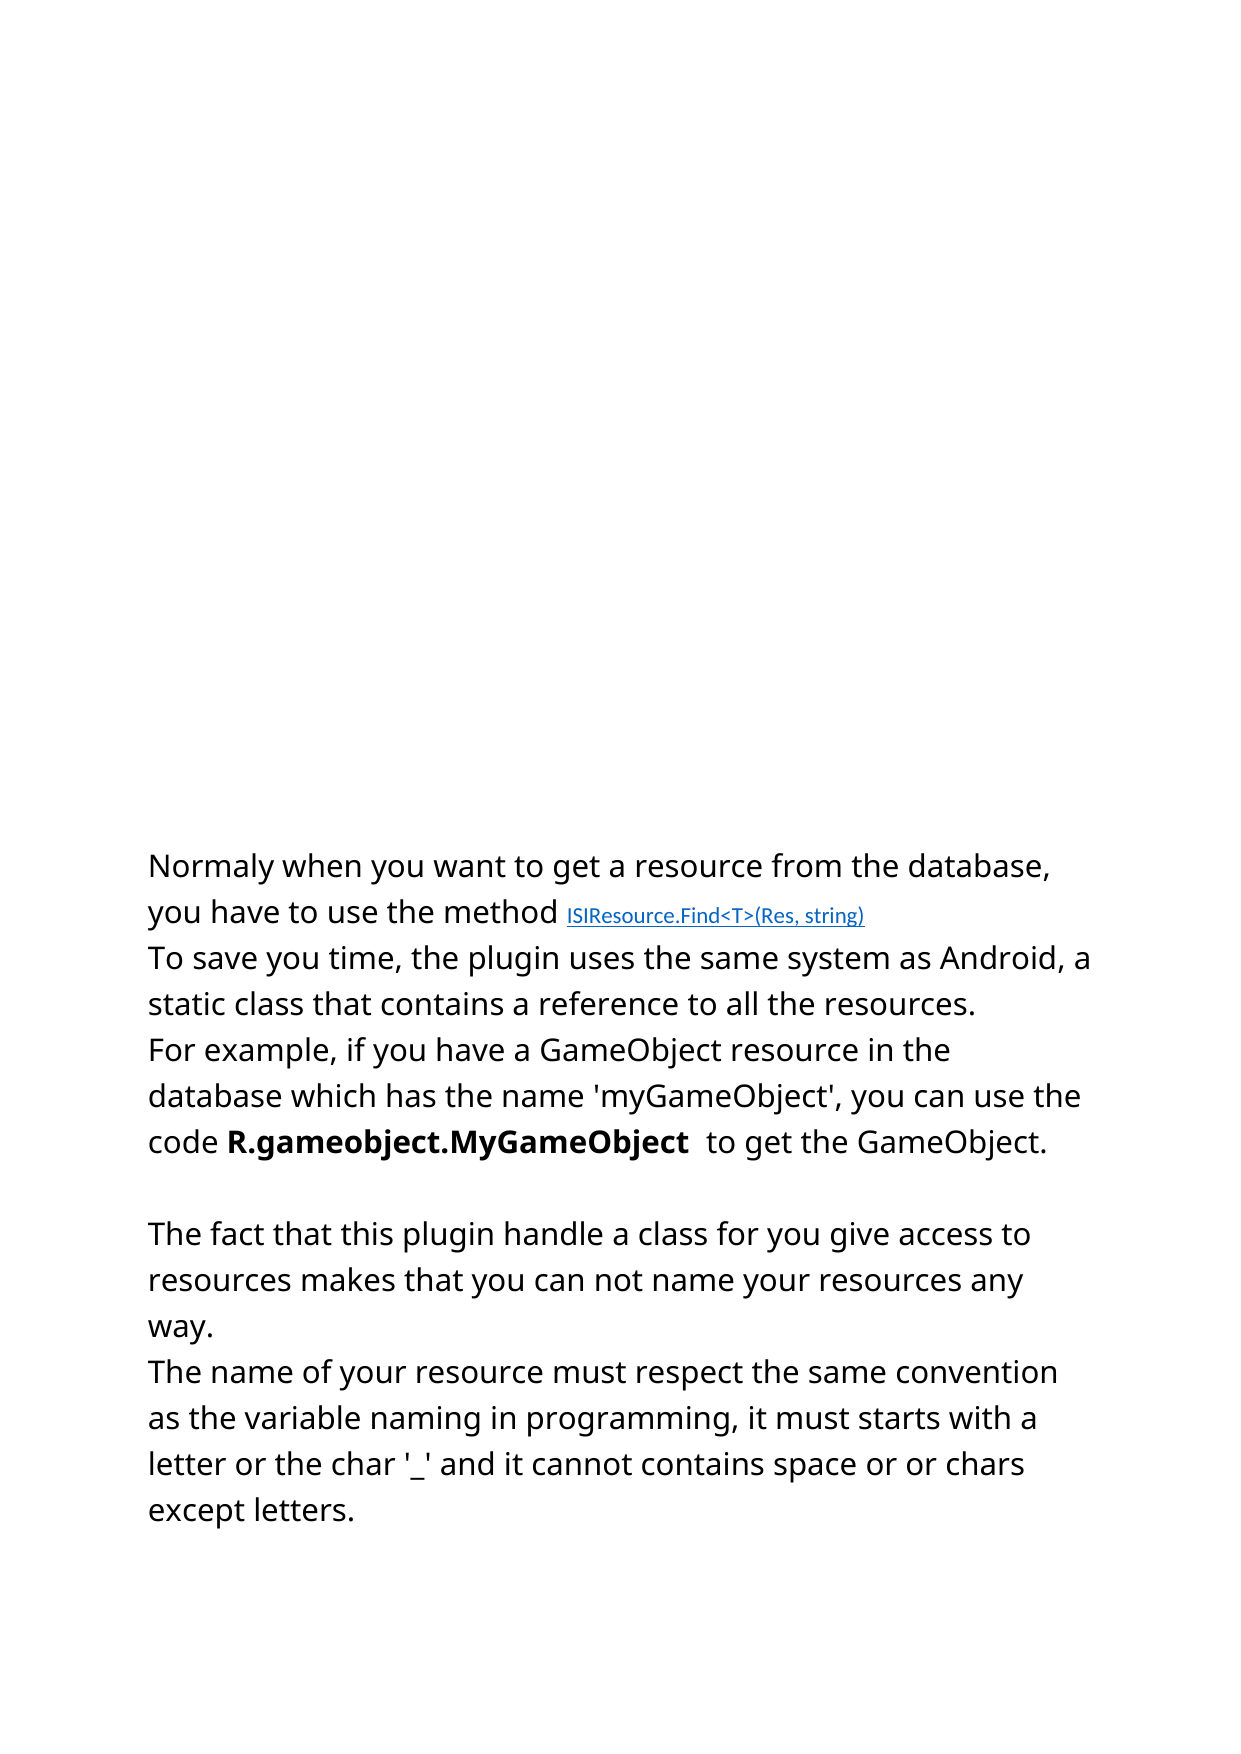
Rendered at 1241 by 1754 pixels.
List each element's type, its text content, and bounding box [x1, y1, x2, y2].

text Normaly when you want to get a resource from the database, you have to use the method ISIResource.Find<T>(Res, string) To save you time, the plugin uses the same system as Android, a static class that contains a reference to all the resources. For example, if you have a GameObject resource in the database which has the name 'myGameObject', you can use the code R.gameobject.MyGameObject to get the GameObject. The fact that this plugin handle a class for you give access to resources makes that you can not name your resources any way. The name of your resource must respect the same convention as the variable naming in programming, it must starts with a letter or the char '_' and it cannot contains space or or chars except letters. [148, 844, 1093, 1530]
